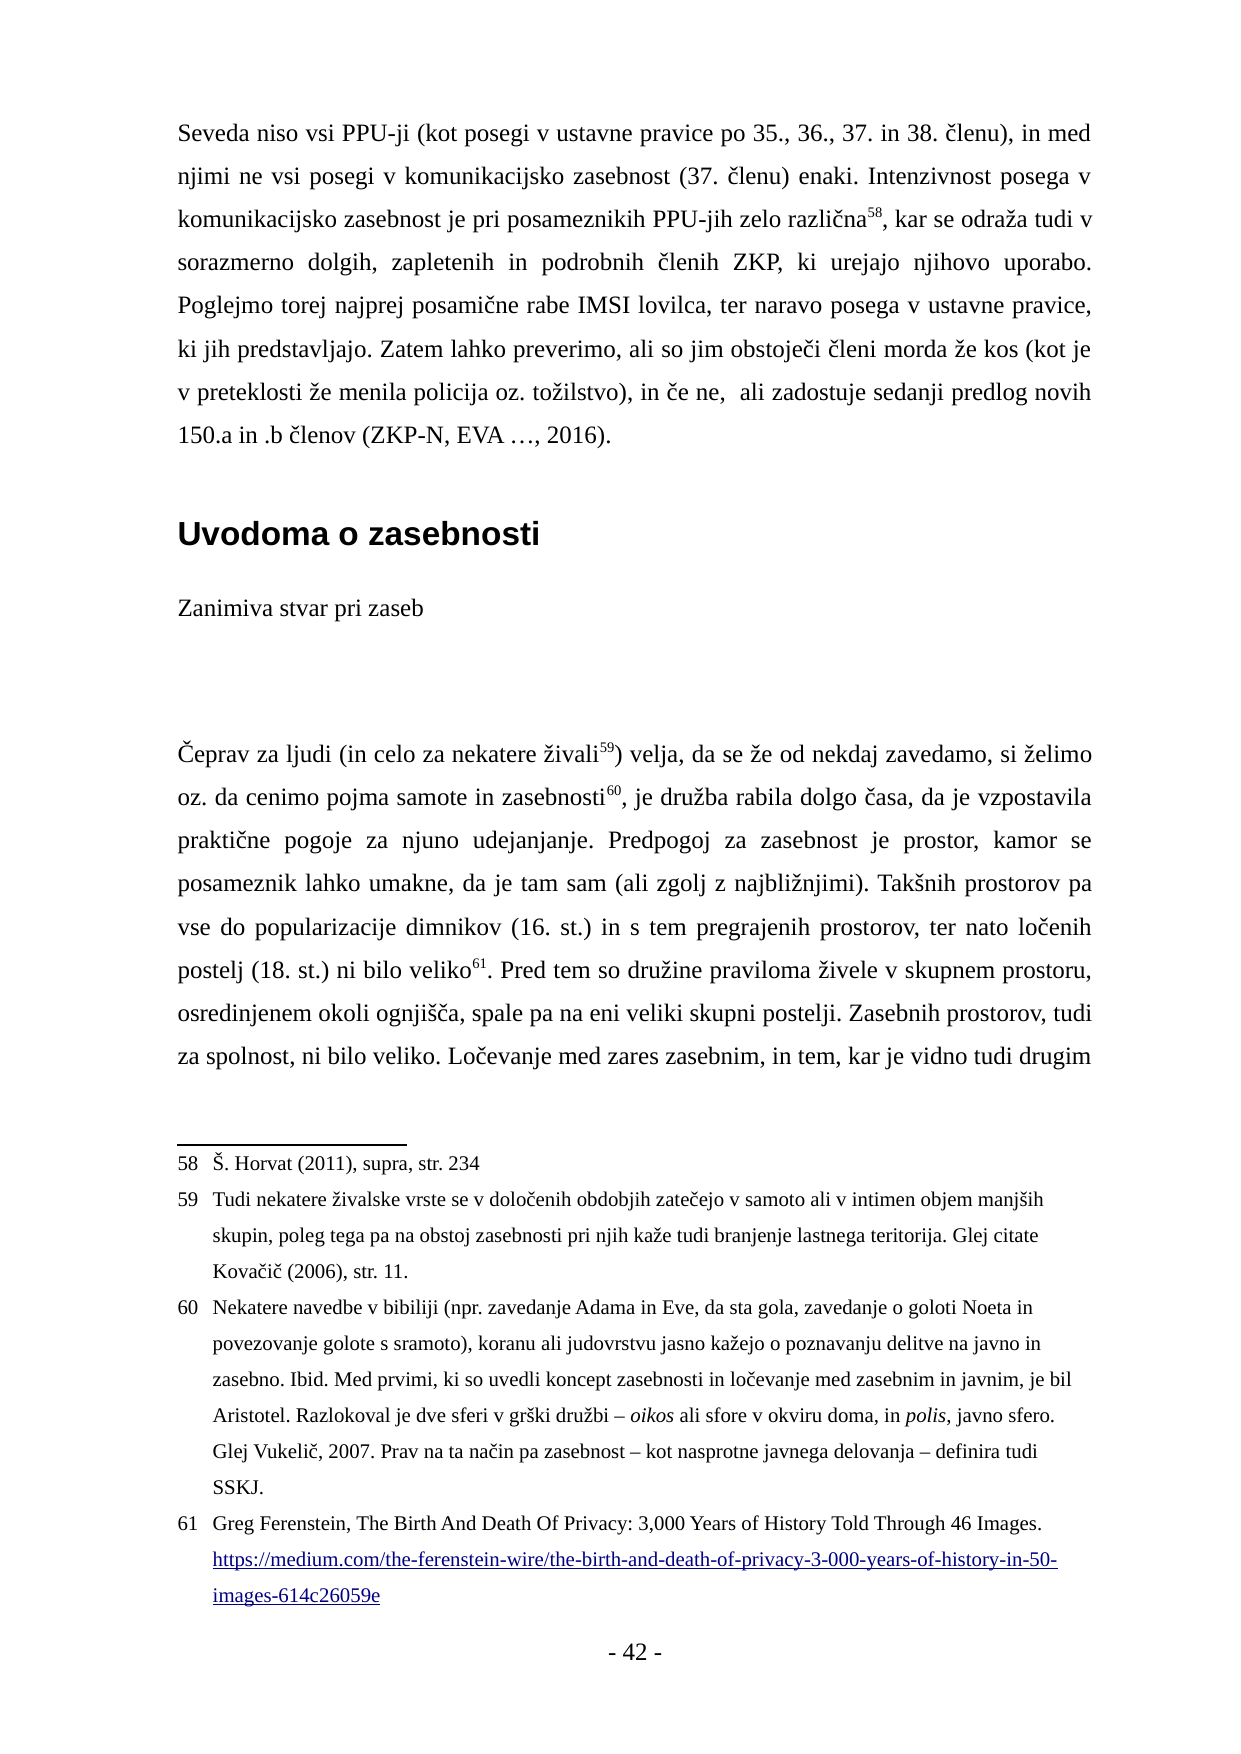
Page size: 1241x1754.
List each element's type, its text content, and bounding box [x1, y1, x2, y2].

text Nekatere navedbe v bibiliji (npr. zavedanje Adama in Eve, da sta gola, zavedanje o goloti Noeta in povezovanje golote s sramoto), koranu ali judovrstvu jasno kažejo o poznavanju delitve na javno in zasebno. Ibid. Med prvimi, ki so uvedli koncept zasebnosti in ločevanje med zasebnim in javnim, je bil Aristotel. Razlokoval je dve sferi v grški družbi – oikos ali sfore v okviru doma, in polis, javno sfero. Glej Vukelič, 2007. Prav na ta način pa zasebnost – kot nasprotne javnega delovanja – definira tudi SSKJ. [177, 1295, 1093, 1499]
text Seveda niso vsi PPU-ji (kot posegi v ustavne pravice po 35., 36., 37. in 38. členu), in med njimi ne vsi posegi v komunikacijsko zasebnost (37. členu) enaki. Intenzivnost posega v komunikacijsko zasebnost je pri posameznikih PPU-jih zelo različna, kar se odraža tudi v sorazmerno dolgih, zapletenih in podrobnih členih ZKP, ki urejajo njihovo uporabo. Poglejmo torej najprej posamične rabe IMSI lovilca, ter naravo posega v ustavne pravice, ki jih predstavljajo. Zatem lahko preverimo, ali so jim obstoječi členi morda že kos (kot je v preteklosti že menila policija oz. tožilstvo), in če ne, ali zadostuje sedanji predlog novih 150.a in .b členov (ZKP-N, EVA …, 2016). [177, 118, 1093, 449]
text Tudi nekatere živalske vrste se v določenih obdobjih zatečejo v samoto ali v intimen objem manjših skupin, poleg tega pa na obstoj zasebnosti pri njih kaže tudi branjenje lastnega teritorija. Glej citate Kovačič (2006), str. 11. [177, 1187, 1093, 1283]
text Čeprav za ljudi (in celo za nekatere živali) velja, da se že od nekdaj zavedamo, si želimo oz. da cenimo pojma samote in zasebnosti, je družba rabila dolgo časa, da je vzpostavila praktične pogoje za njuno udejanjanje. Predpogoj za zasebnost je prostor, kamor se posameznik lahko umakne, da je tam sam (ali zgolj z najbližnjimi). Takšnih prostorov pa vse do popularizacije dimnikov (16. st.) in s tem pregrajenih prostorov, ter nato ločenih postelj (18. st.) ni bilo veliko. Pred tem so družine praviloma živele v skupnem prostoru, osredinjenem okoli ognjišča, spale pa na eni veliki skupni postelji. Zasebnih prostorov, tudi za spolnost, ni bilo veliko. Ločevanje med zares zasebnim, in tem, kar je vidno tudi drugim [177, 739, 1093, 1070]
text Š. Horvat (2011), supra, str. 234 [177, 1151, 1093, 1175]
text Greg Ferenstein, The Birth And Death Of Privacy: 3,000 Years of History Told Through 46 Images. https://medium.com/the-ferenstein-wire/the-birth-and-death-of-privacy-3-000-years-of-history-in-50-images-614c26059e [177, 1511, 1093, 1607]
text Zanimiva stvar pri zaseb [177, 593, 1093, 622]
subtitle Uvodoma o zasebnosti [177, 514, 1093, 553]
